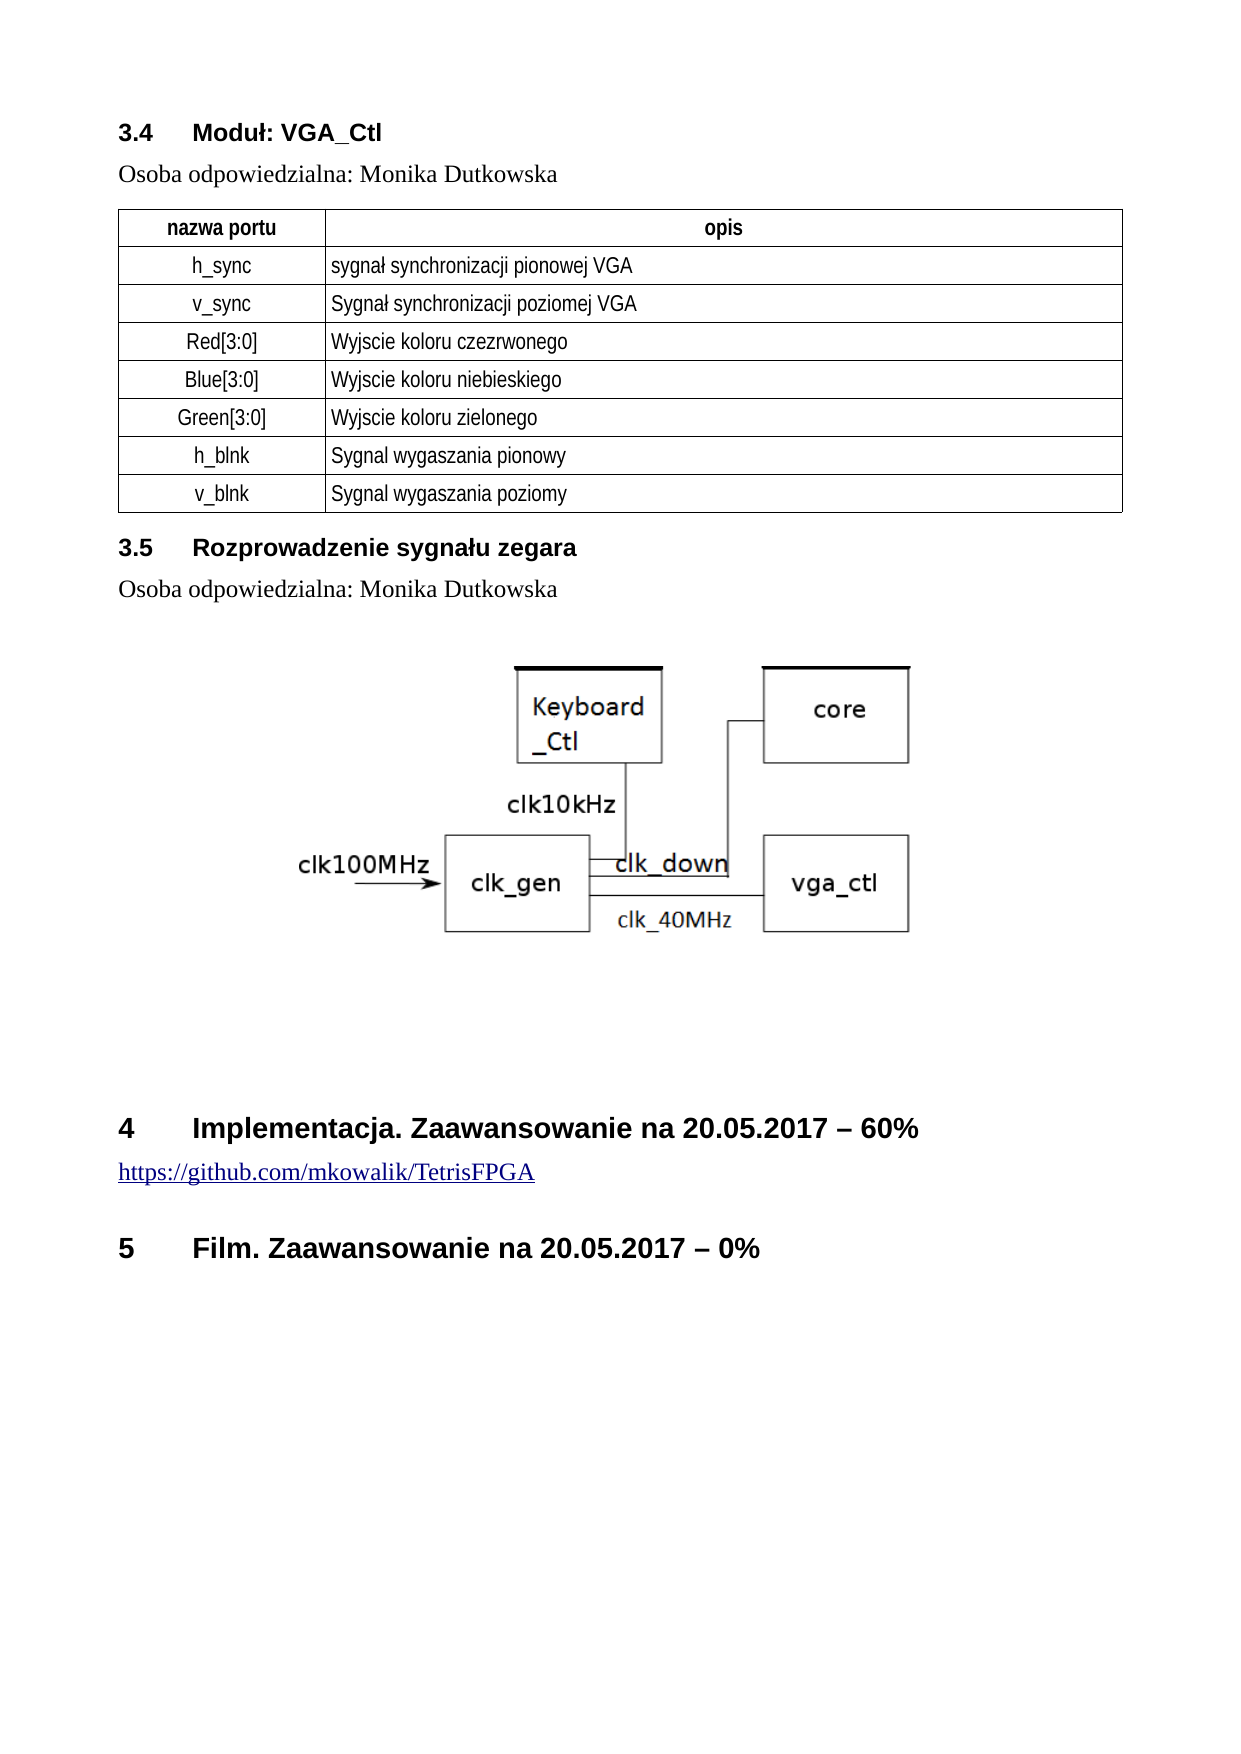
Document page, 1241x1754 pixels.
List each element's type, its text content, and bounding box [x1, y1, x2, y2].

table_header nazwa portu [119, 210, 325, 246]
table_cell Green[3:0] [119, 399, 325, 436]
text https://github.com/mkowalik/TetrisFPGA [118, 1157, 1122, 1186]
table_cell h_sync [119, 247, 325, 284]
table_cell v_sync [119, 285, 325, 322]
table_cell Wyjscie koloru czezrwonego [326, 323, 1122, 360]
text Osoba odpowiedzialna: Monika Dutkowska [118, 574, 1122, 603]
picture [299, 666, 942, 995]
table_cell h_blnk [119, 437, 325, 474]
table_cell Sygnal wygaszania poziomy [326, 475, 1122, 512]
text Osoba odpowiedzialna: Monika Dutkowska [118, 159, 1122, 188]
subtitle Moduł: VGA_Ctl [118, 118, 1122, 147]
table_cell Sygnal wygaszania pionowy [326, 437, 1122, 474]
table_cell Red[3:0] [119, 323, 325, 360]
subtitle Implementacja. Zaawansowanie na 20.05.2017 – 60% [118, 1111, 1122, 1144]
table_cell v_blnk [119, 475, 325, 512]
table_cell Wyjscie koloru zielonego [326, 399, 1122, 436]
table_header opis [326, 210, 1122, 246]
subtitle Rozprowadzenie sygnału zegara [118, 533, 1122, 561]
table_cell Wyjscie koloru niebieskiego [326, 361, 1122, 398]
table_cell sygnał synchronizacji pionowej VGA [326, 247, 1122, 284]
table_cell Sygnał synchronizacji poziomej VGA [326, 285, 1122, 322]
subtitle Film. Zaawansowanie na 20.05.2017 – 0% [118, 1231, 1122, 1264]
table_cell Blue[3:0] [119, 361, 325, 398]
